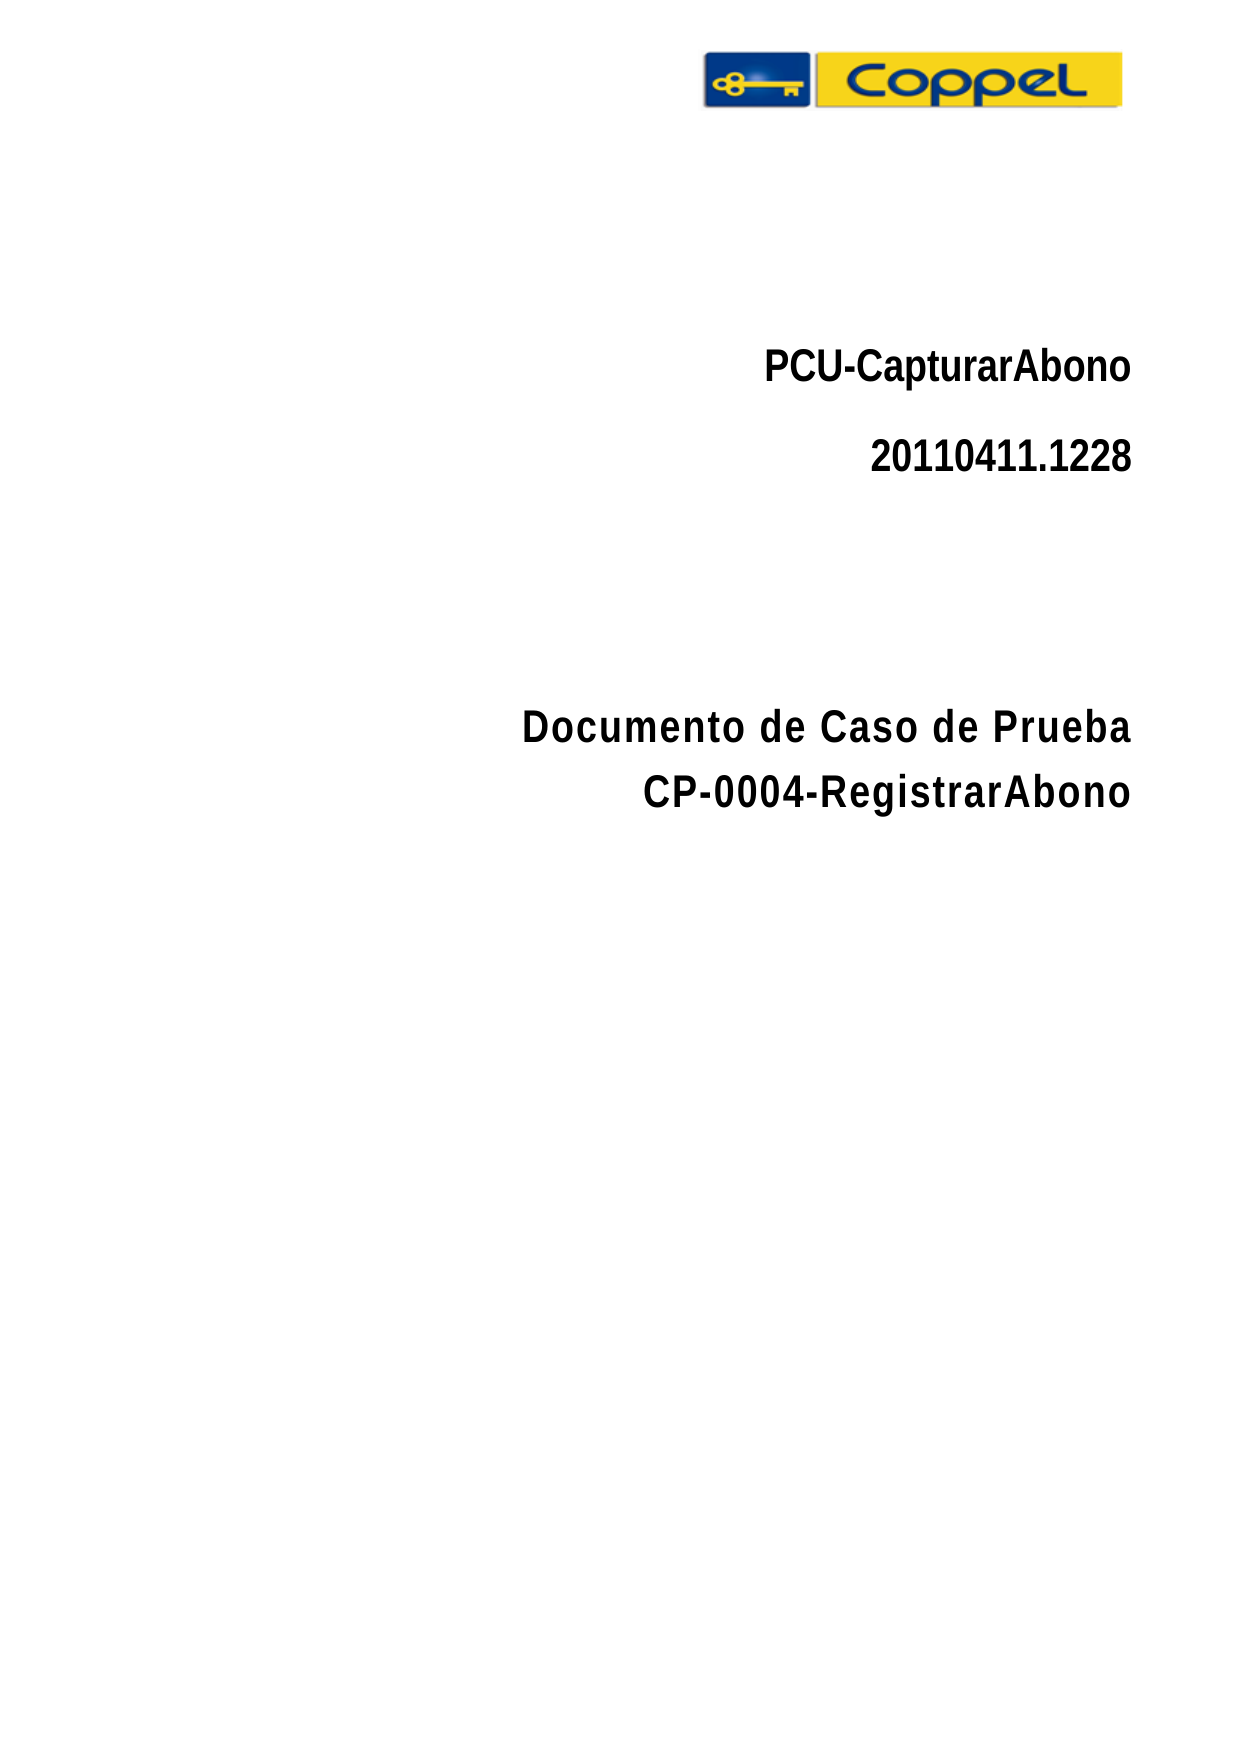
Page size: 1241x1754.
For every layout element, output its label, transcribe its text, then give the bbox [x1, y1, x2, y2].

subtitle PCU-CapturarAbono [103, 339, 1131, 391]
subtitle Documento de Caso de Prueba [103, 699, 1131, 752]
subtitle 20110411.1228 [103, 429, 1131, 481]
text CP-0004-RegistrarAbono [103, 764, 1131, 817]
